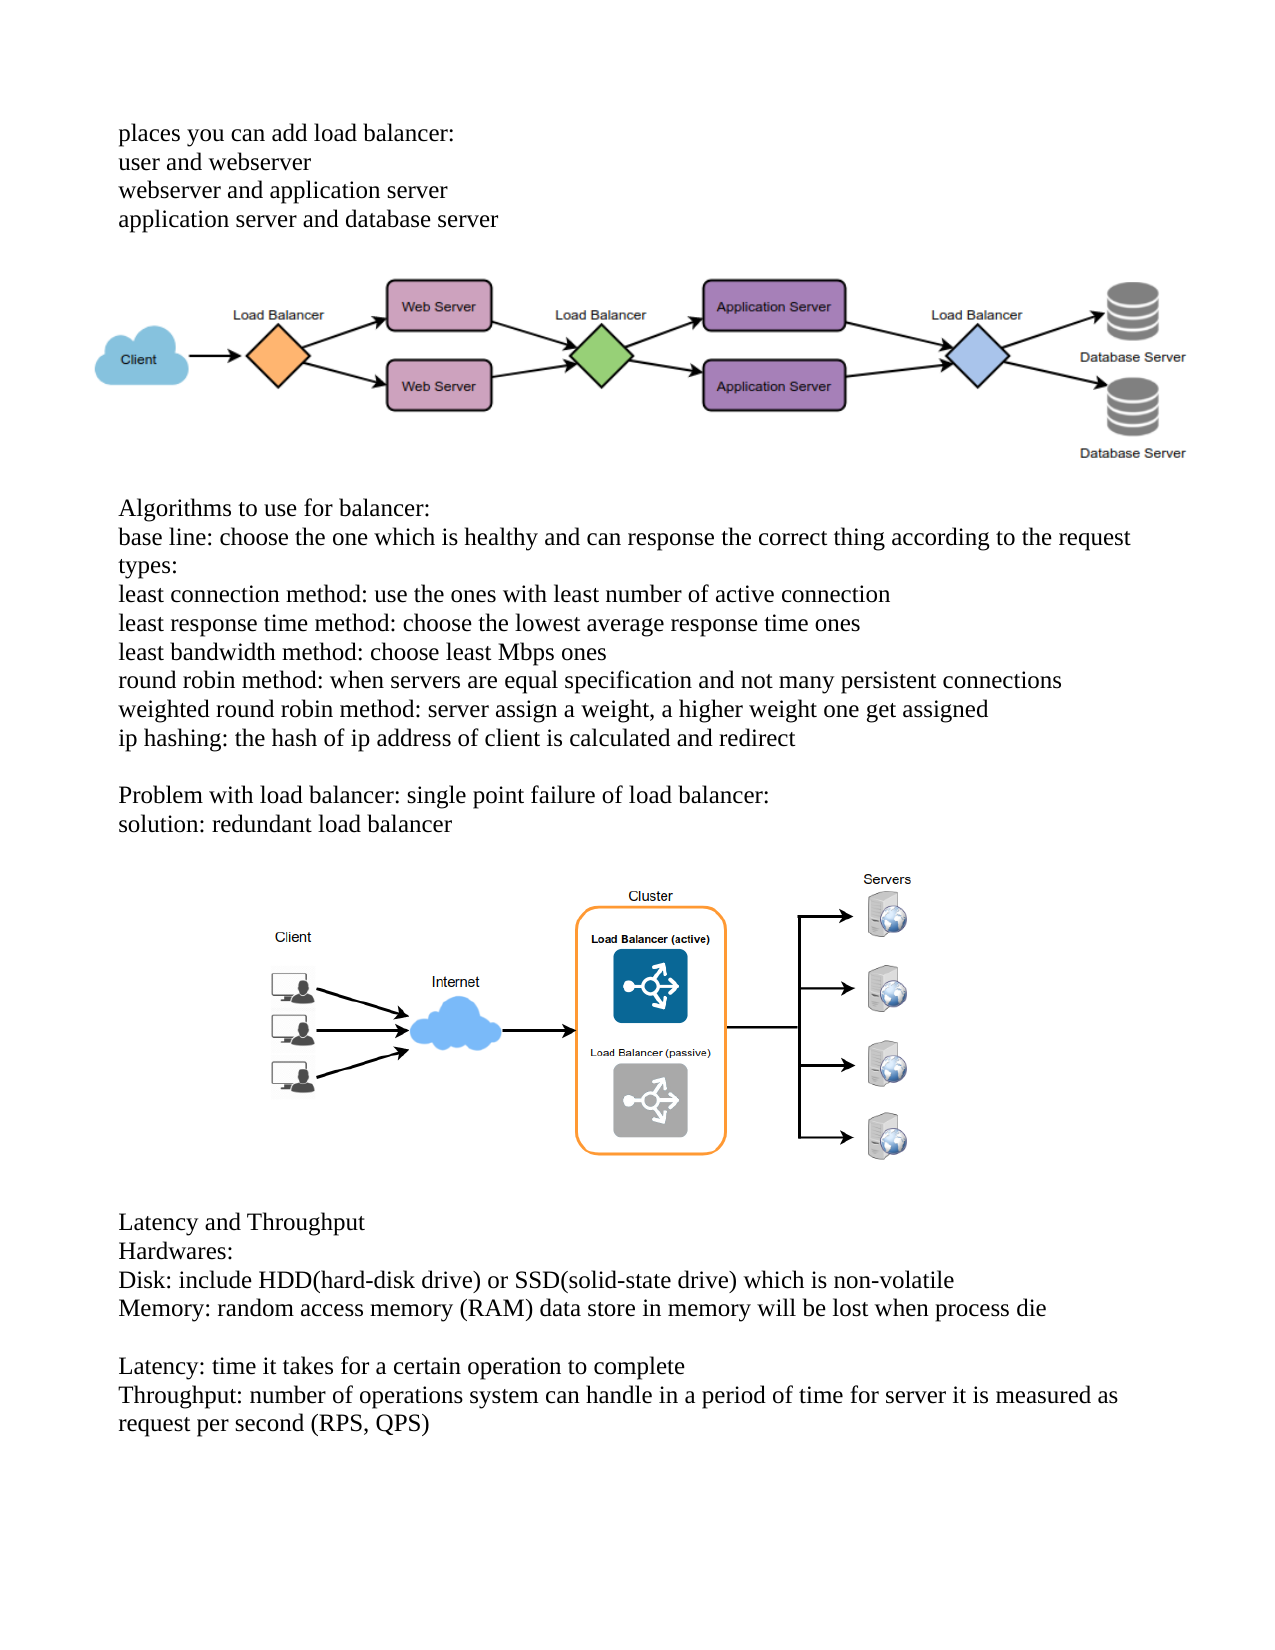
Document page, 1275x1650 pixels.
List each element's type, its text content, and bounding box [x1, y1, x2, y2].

text Algorithms to use for balancer: [118, 493, 1157, 522]
text Latency and Throughput [118, 1207, 1157, 1236]
text least response time method: choose the lowest average response time ones [118, 608, 1157, 637]
text Latency: time it takes for a certain operation to complete [118, 1351, 1157, 1380]
text base line: choose the one which is healthy and can response the correct thing according to the request [118, 522, 1157, 550]
text least connection method: use the ones with least number of active connection [118, 579, 1157, 608]
text application server and database server [118, 204, 1157, 233]
text places you can add load balancer: [118, 118, 1157, 147]
picture [0, 233, 1275, 493]
text types: [118, 550, 1157, 579]
text round robin method: when servers are equal specification and not many persistent connections [118, 665, 1157, 694]
text weighted round robin method: server assign a weight, a higher weight one get assigned [118, 694, 1157, 723]
text Disk: include HDD(hard-disk drive) or SSD(solid-state drive) which is non-volatile [118, 1265, 1157, 1293]
text ip hashing: the hash of ip address of client is calculated and redirect [118, 723, 1157, 752]
text Throughput: number of operations system can handle in a period of time for server it is measured as request per second (RPS, QPS) [118, 1380, 1157, 1437]
text solution: redundant load balancer [118, 809, 1157, 837]
text least bandwidth method: choose least Mbps ones [118, 637, 1157, 665]
text Memory: random access memory (RAM) data store in memory will be lost when process die [118, 1293, 1157, 1322]
picture [118, 837, 1157, 1179]
text webserver and application server [118, 176, 1157, 204]
text Hardwares: [118, 1236, 1157, 1265]
text user and webserver [118, 147, 1157, 176]
text Problem with load balancer: single point failure of load balancer: [118, 780, 1157, 809]
